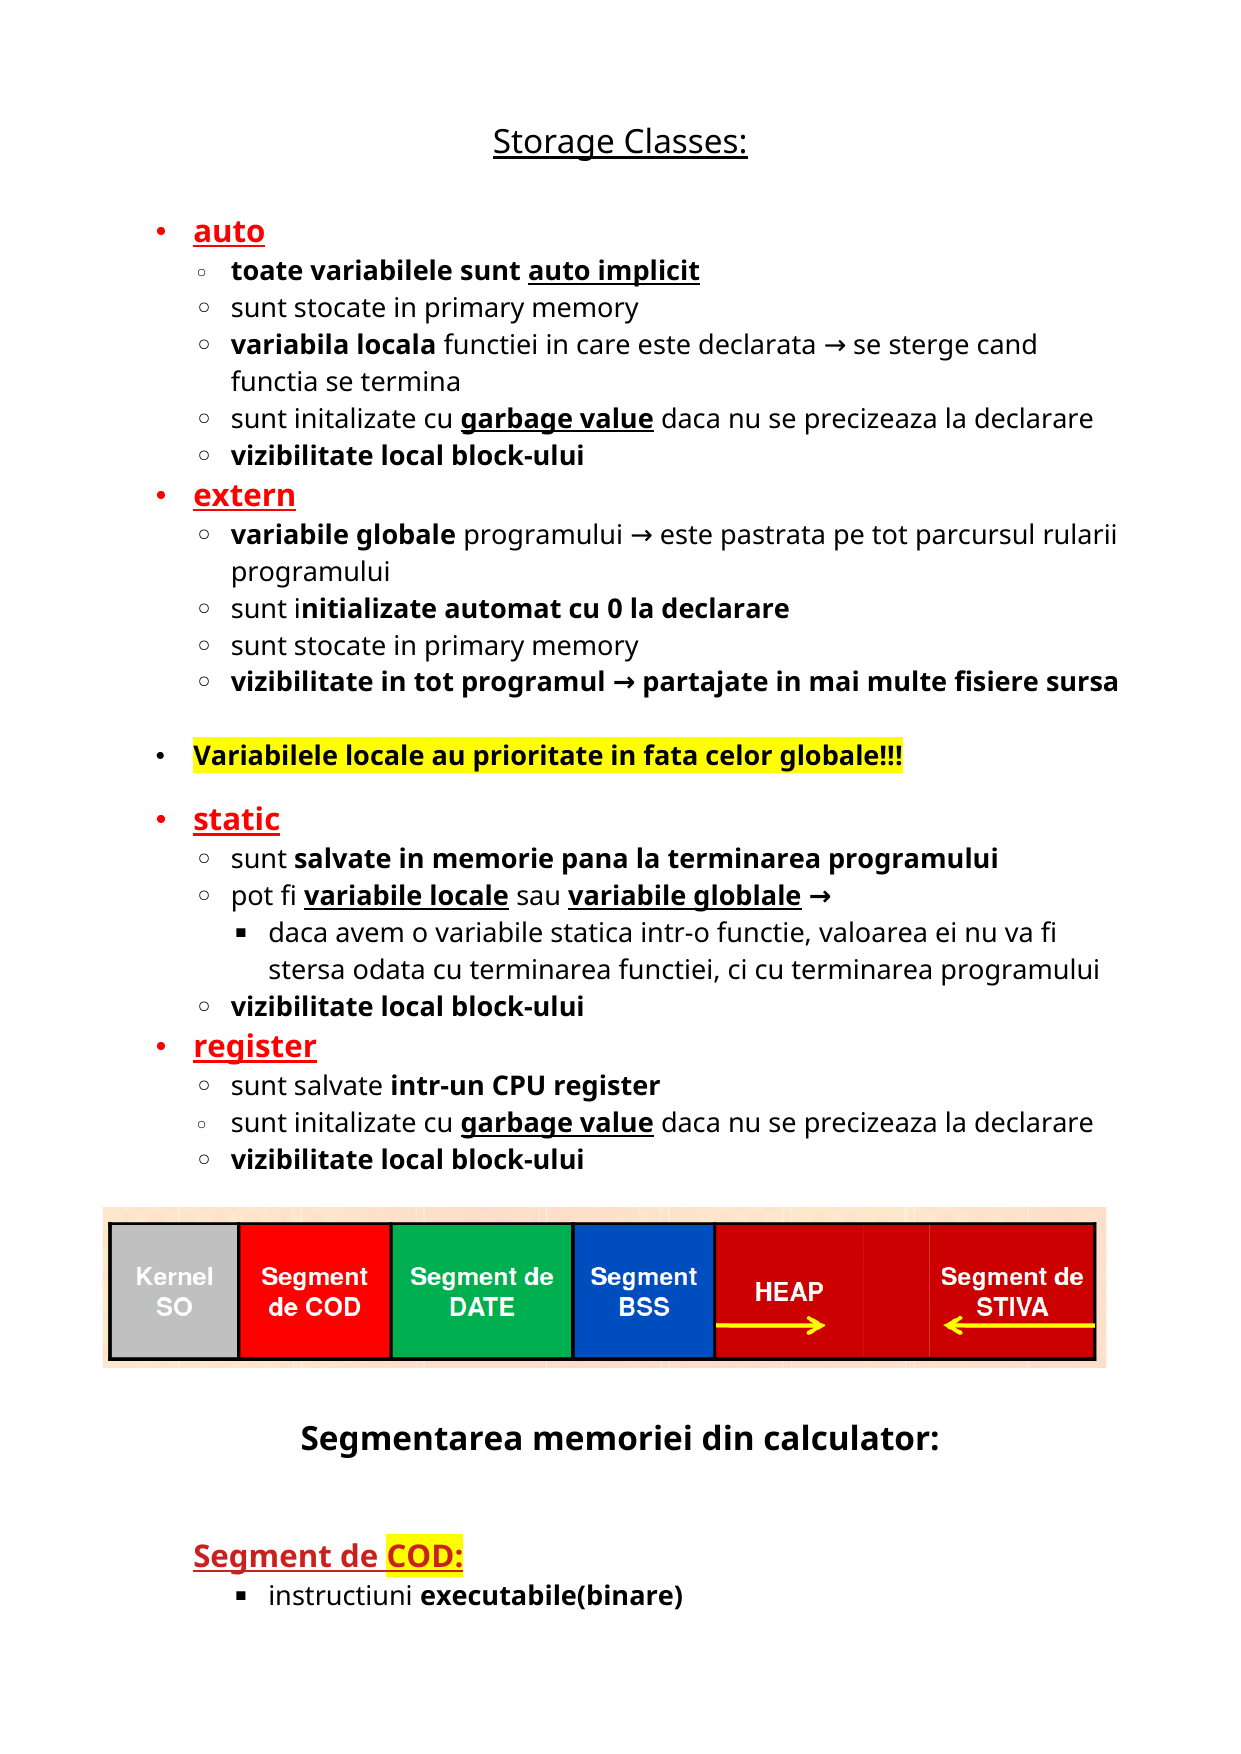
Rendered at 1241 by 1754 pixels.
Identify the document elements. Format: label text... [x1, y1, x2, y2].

list sunt stocate in primary memory [193, 288, 1122, 325]
list variabile globale programului → este pastrata pe tot parcursul rularii programului [193, 515, 1122, 589]
list vizibilitate local block-ului [193, 987, 1122, 1024]
list register [156, 1024, 1122, 1067]
list auto [156, 209, 1122, 252]
list Segment de COD: [156, 1534, 1122, 1577]
picture [102, 1207, 1107, 1368]
list sunt initalizate cu garbage value daca nu se precizeaza la declarare [193, 399, 1122, 436]
list daca avem o variabile statica intr-o functie, valoarea ei nu va fi stersa odata cu terminarea functiei, ci cu terminarea programului [231, 913, 1122, 987]
list sunt initializate automat cu 0 la declarare [193, 589, 1122, 626]
list vizibilitate local block-ului [193, 436, 1122, 473]
list extern [156, 473, 1122, 515]
list vizibilitate in tot programul → partajate in mai multe fisiere sursa [193, 663, 1122, 700]
text Segmentarea memoriei din calculator: [118, 1415, 1122, 1460]
list pot fi variabile locale sau variabile globlale → [193, 877, 1122, 913]
list sunt salvate intr-un CPU register [193, 1067, 1122, 1104]
list sunt initalizate cu garbage value daca nu se precizeaza la declarare [193, 1104, 1122, 1141]
list toate variabilele sunt auto implicit [193, 252, 1122, 288]
list sunt stocate in primary memory [193, 626, 1122, 663]
list static [156, 797, 1122, 840]
list vizibilitate local block-ului [193, 1141, 1122, 1177]
list variabila locala functiei in care este declarata → se sterge cand functia se termina [193, 325, 1122, 399]
list Variabilele locale au prioritate in fata celor globale!!! [156, 737, 1122, 773]
text Storage Classes: [118, 118, 1122, 163]
list sunt salvate in memorie pana la terminarea programului [193, 840, 1122, 877]
list instructiuni executabile(binare) [231, 1577, 1122, 1613]
